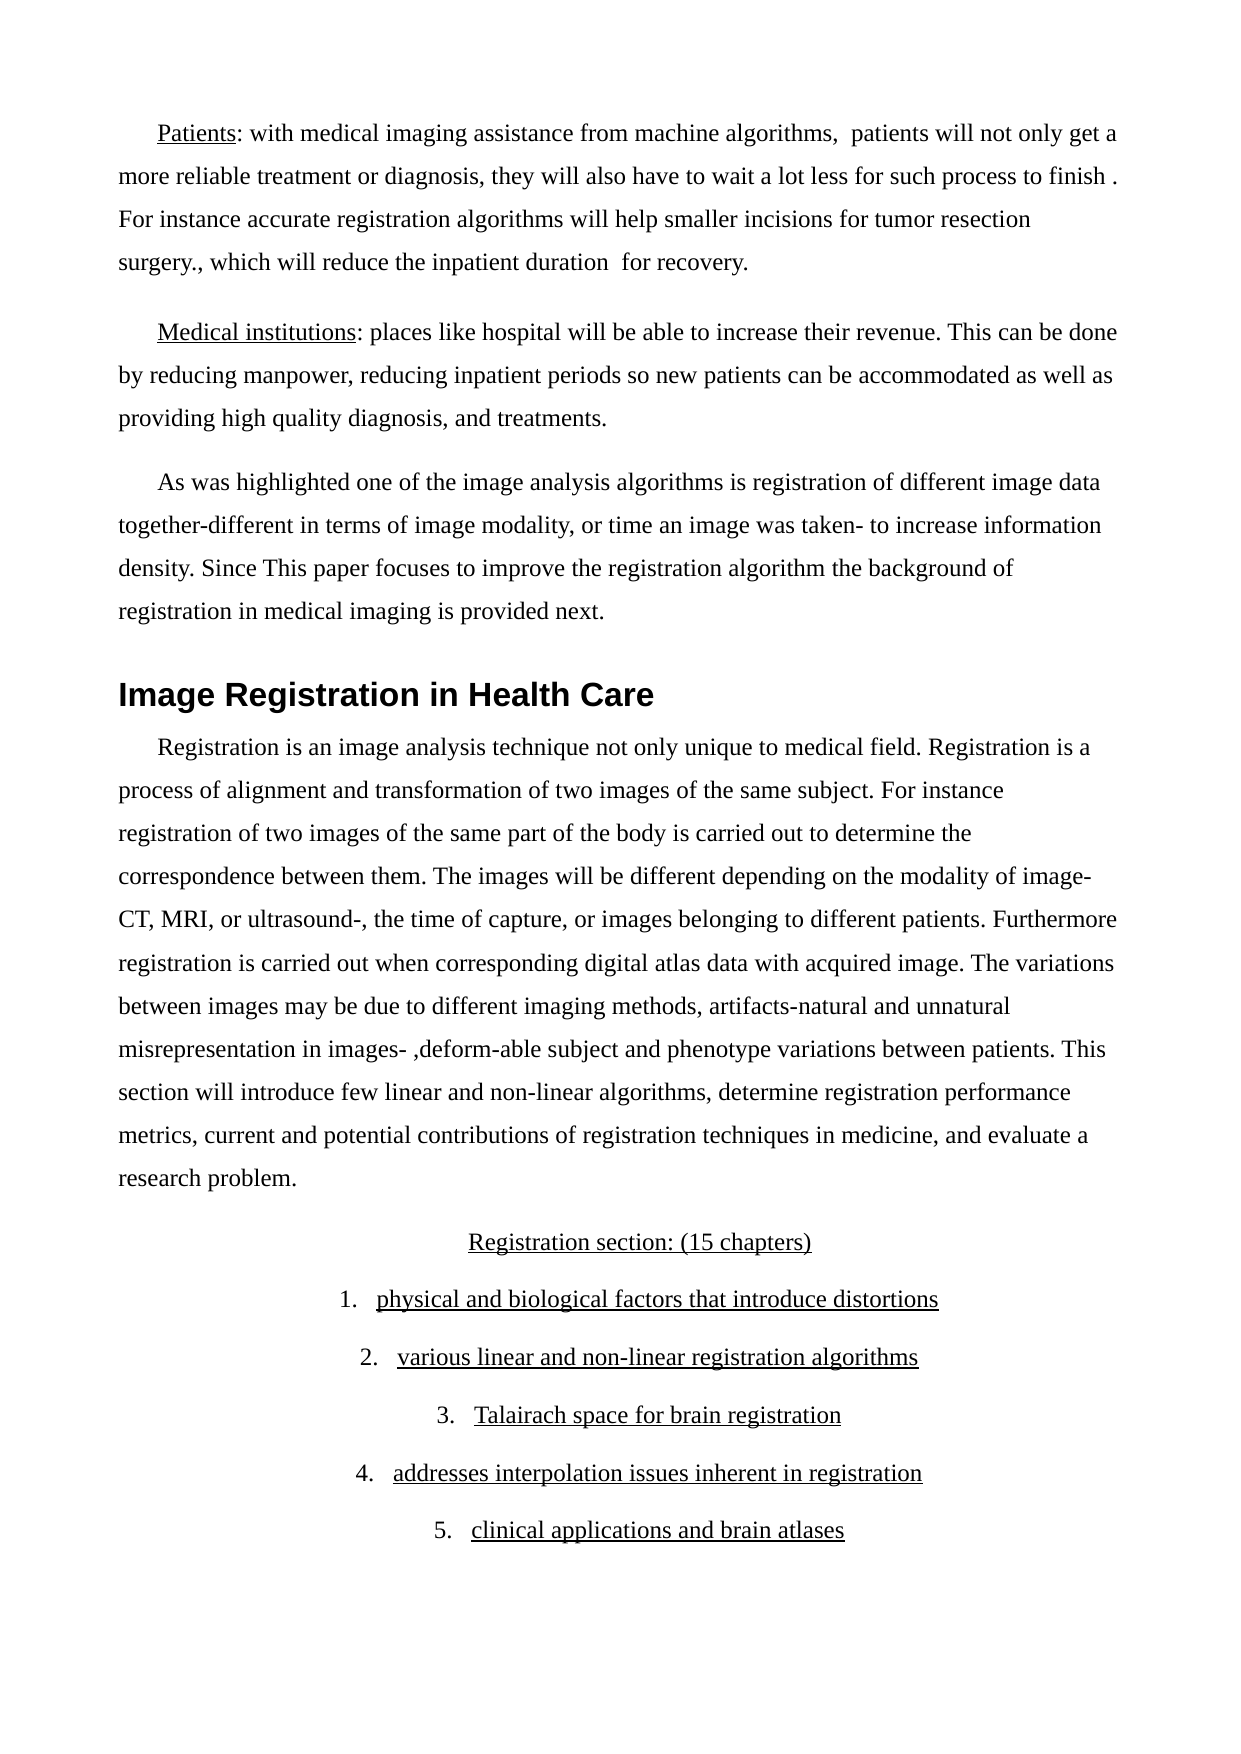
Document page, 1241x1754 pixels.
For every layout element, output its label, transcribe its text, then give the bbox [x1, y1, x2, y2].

list various linear and non-linear registration algorithms [156, 1342, 1122, 1371]
list physical and biological factors that introduce distortions [156, 1284, 1122, 1313]
text Registration section: (15 chapters) [118, 1227, 1122, 1256]
text Medical institutions: places like hospital will be able to increase their revenue. This can be done by reducing manpower, reducing inpatient periods so new patients can be accommodated as well as providing high quality diagnosis, and treatments. [118, 317, 1122, 432]
list Talairach space for brain registration [156, 1400, 1122, 1429]
list addresses interpolation issues inherent in registration [156, 1458, 1122, 1486]
text As was highlighted one of the image analysis algorithms is registration of different image data together-different in terms of image modality, or time an image was taken- to increase information density. Since This paper focuses to improve the registration algorithm the background of registration in medical imaging is provided next. [118, 467, 1122, 625]
subtitle Image Registration in Health Care [118, 675, 1122, 713]
text Registration is an image analysis technique not only unique to medical field. Registration is a process of alignment and transformation of two images of the same subject. For instance registration of two images of the same part of the body is carried out to determine the correspondence between them. The images will be different depending on the modality of image-CT, MRI, or ultrasound-, the time of capture, or images belonging to different patients. Furthermore registration is carried out when corresponding digital atlas data with acquired image. The variations between images may be due to different imaging methods, artifacts-natural and unnatural misrepresentation in images- ,deform-able subject and phenotype variations between patients. This section will introduce few linear and non-linear algorithms, determine registration performance metrics, current and potential contributions of registration techniques in medicine, and evaluate a research problem. [118, 732, 1122, 1192]
list clinical applications and brain atlases [156, 1515, 1122, 1544]
text Patients: with medical imaging assistance from machine algorithms, patients will not only get a more reliable treatment or diagnosis, they will also have to wait a lot less for such process to finish . For instance accurate registration algorithms will help smaller incisions for tumor resection surgery., which will reduce the inpatient duration for recovery. [118, 118, 1122, 276]
